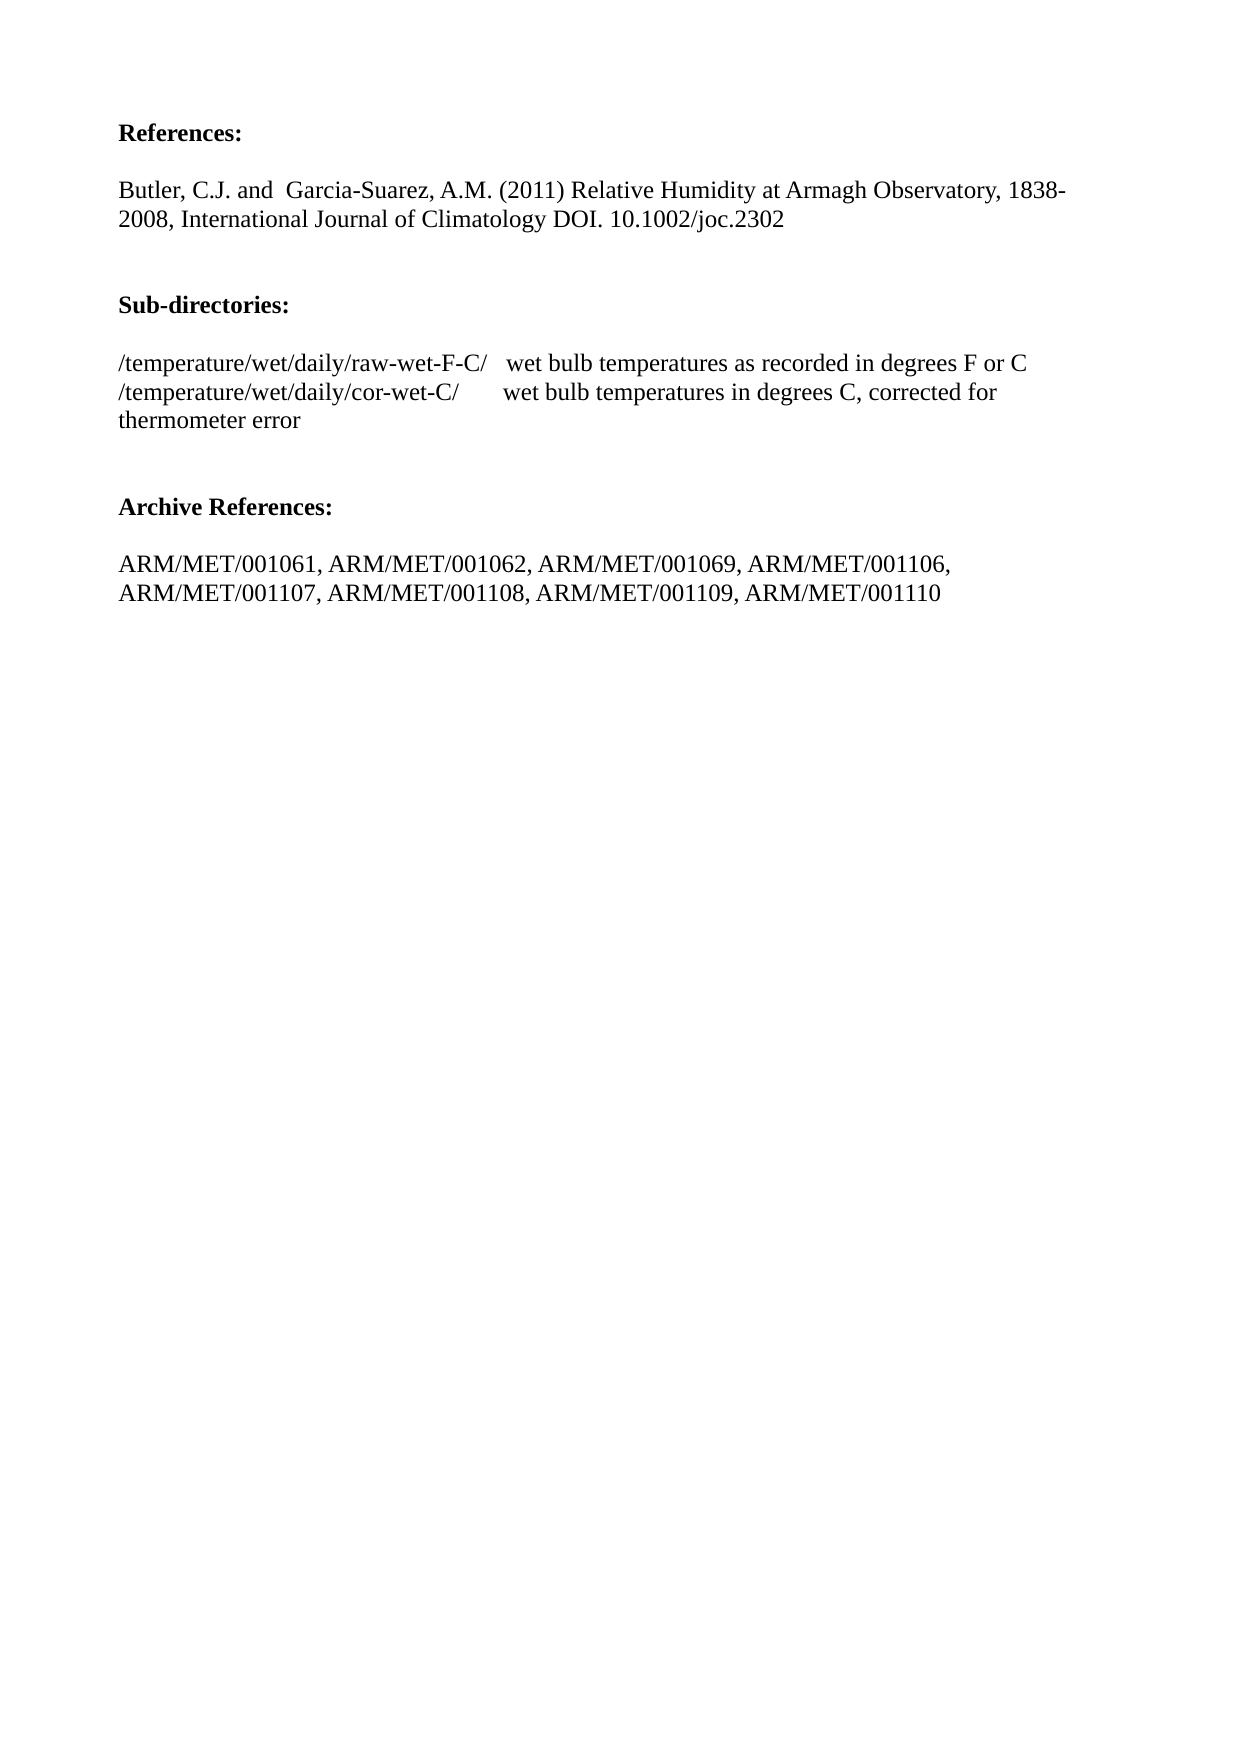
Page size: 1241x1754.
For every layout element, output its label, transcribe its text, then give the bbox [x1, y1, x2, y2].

text Archive References: [118, 492, 1122, 521]
text Sub-directories: [118, 291, 1122, 319]
text /temperature/wet/daily/raw-wet-F-C/ wet bulb temperatures as recorded in degrees F or C /temperature/wet/daily/cor-wet-C/ wet bulb temperatures in degrees C, corrected for thermometer error [118, 348, 1122, 434]
text Butler, C.J. and Garcia-Suarez, A.M. (2011) Relative Humidity at Armagh Observatory, 1838-2008, International Journal of Climatology DOI. 10.1002/joc.2302 [118, 176, 1122, 233]
text ARM/MET/001061, ARM/MET/001062, ARM/MET/001069, ARM/MET/001106, ARM/MET/001107, ARM/MET/001108, ARM/MET/001109, ARM/MET/001110 [118, 549, 1122, 607]
text References: [118, 118, 1122, 147]
